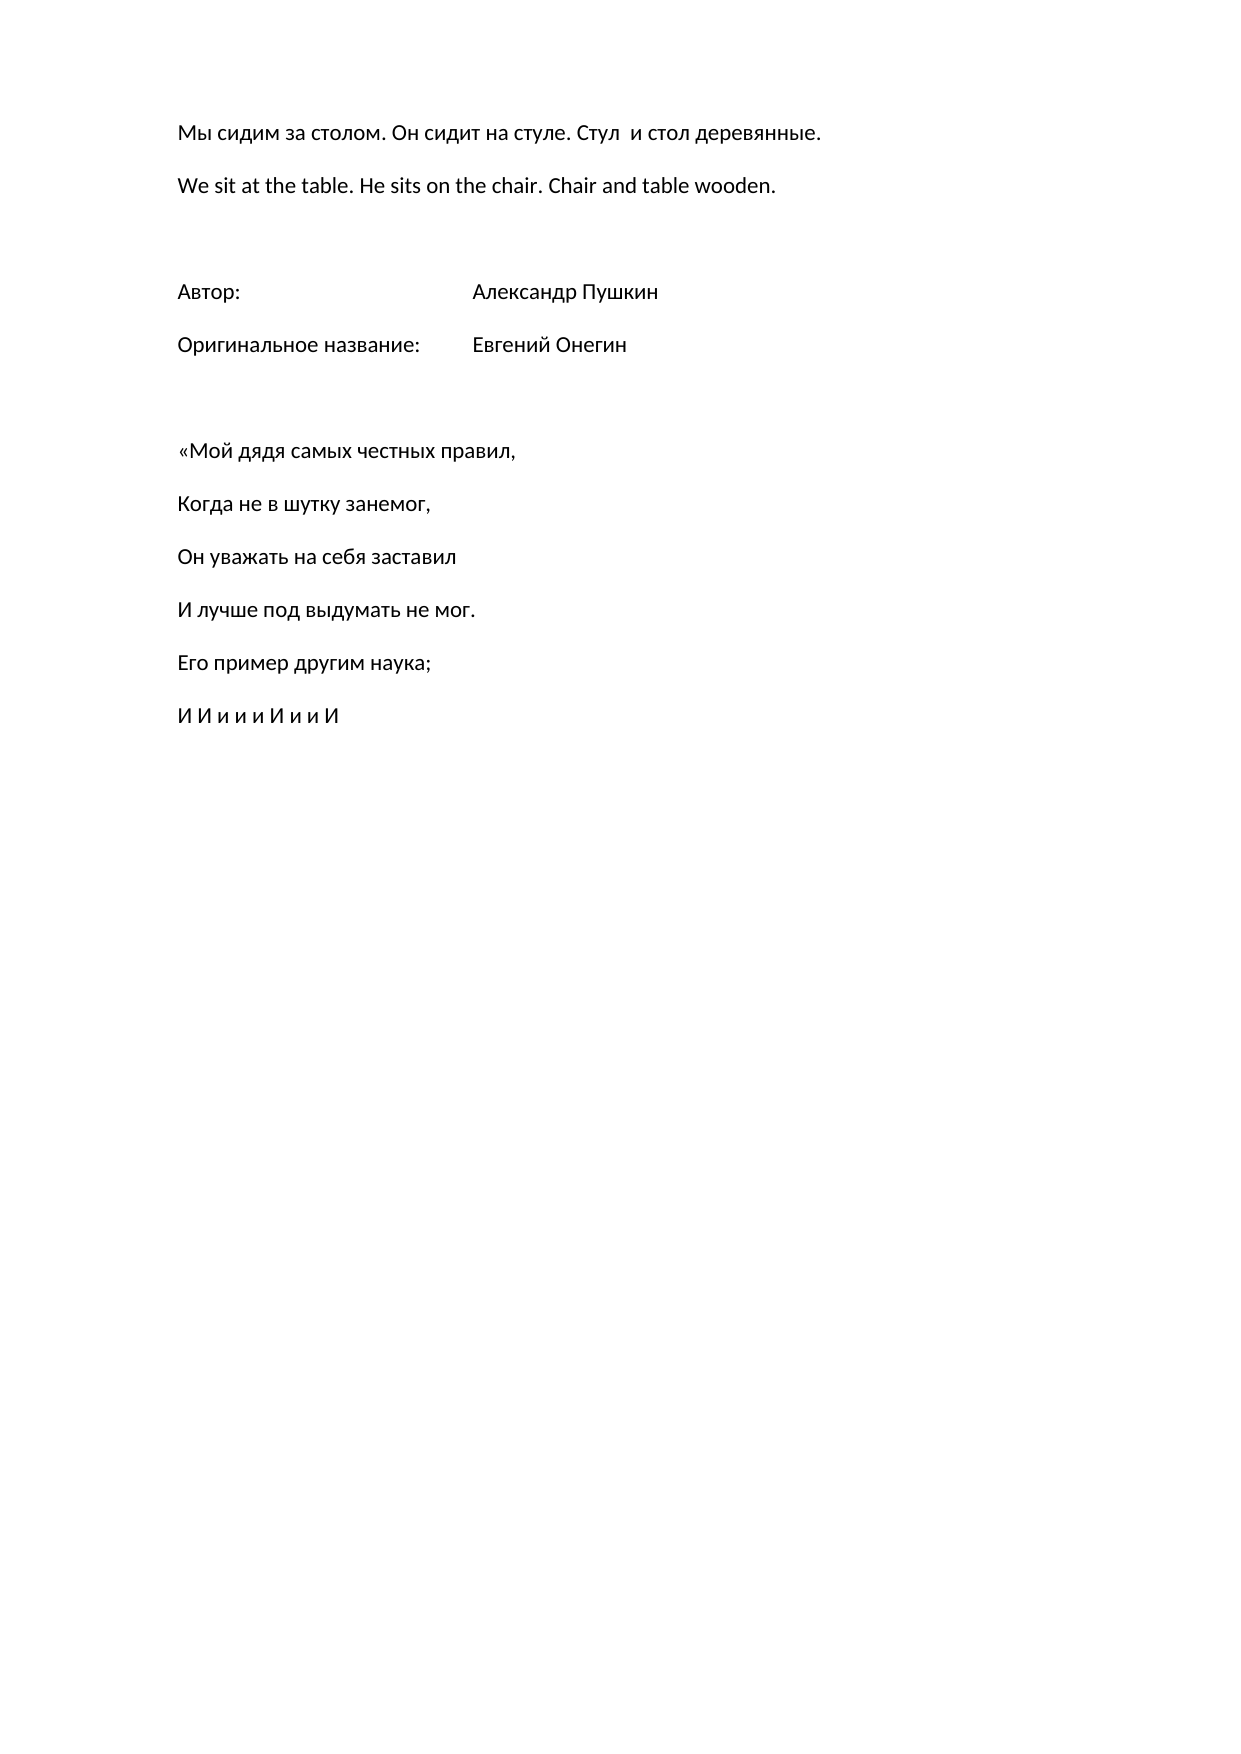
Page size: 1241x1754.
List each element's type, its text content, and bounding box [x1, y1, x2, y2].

text Мы сидим за столом. Он сидит на стуле. Стул и стол деревянные. [177, 118, 1152, 146]
text Он уважать на себя заставил [177, 542, 1152, 570]
text Его пример другим наука; [177, 648, 1152, 676]
text «Мой дядя самых честных правил, [177, 436, 1152, 464]
text Оригинальное название: Евгений Онегин [177, 330, 1152, 358]
text We sit at the table. He sits on the chair. Chair and table wooden. [177, 171, 1152, 199]
text Когда не в шутку занемог, [177, 489, 1152, 517]
text И И и и и И и и И [177, 701, 1152, 729]
text И лучше под выдумать не мог. [177, 595, 1152, 623]
text Автор: Александр Пушкин [177, 277, 1152, 305]
